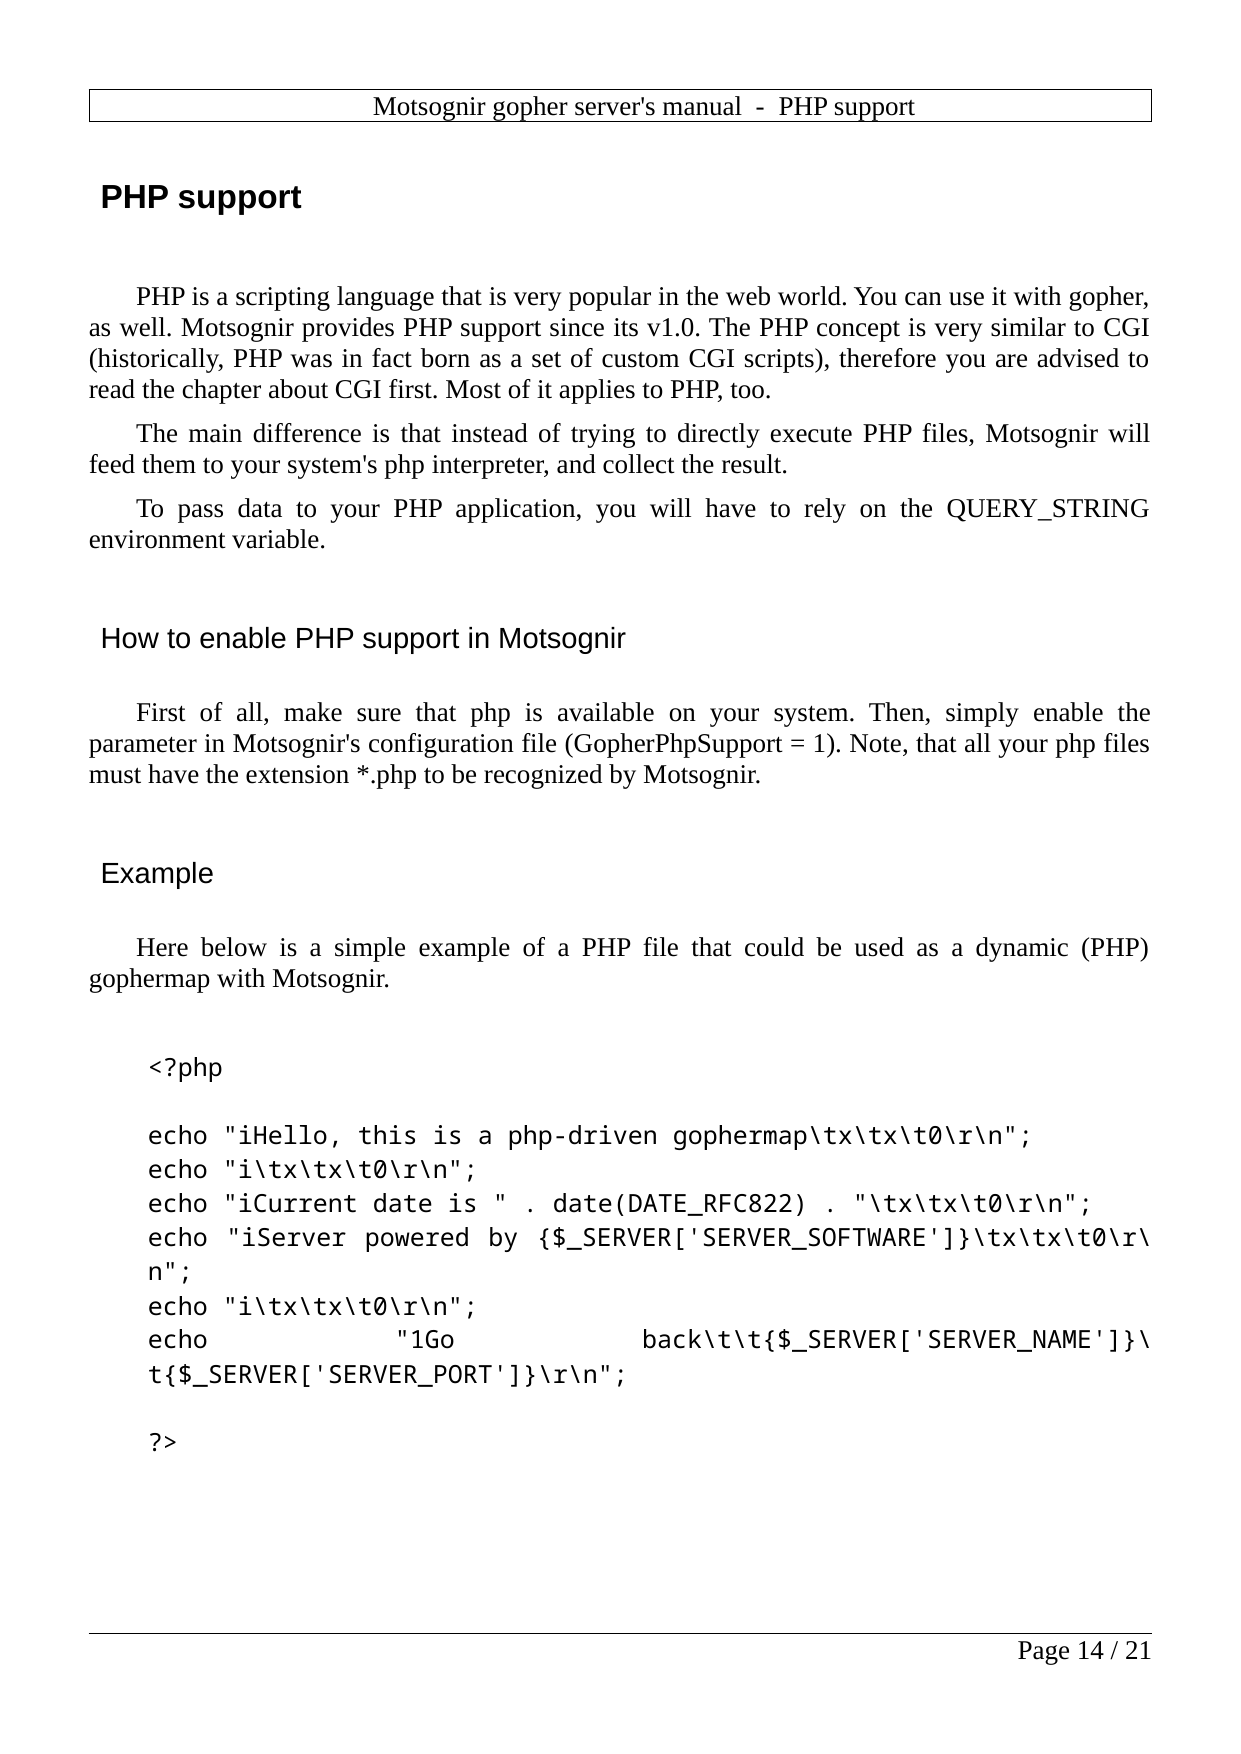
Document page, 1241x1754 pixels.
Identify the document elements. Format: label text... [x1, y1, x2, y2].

text To pass data to your PHP application, you will have to rely on the QUERY_STRING environment variable. [88, 492, 1152, 554]
text echo "i\tx\tx\t0\r\n"; [148, 1288, 1152, 1322]
text echo "1Go back\t\t{$_SERVER['SERVER_NAME']}\t{$_SERVER['SERVER_PORT']}\r\n"; [148, 1322, 1152, 1390]
text ?> [148, 1424, 1152, 1458]
subtitle PHP support [100, 177, 1152, 215]
text echo "i\tx\tx\t0\r\n"; [148, 1152, 1152, 1186]
text PHP is a scripting language that is very popular in the web world. You can use it with gopher, as well. Motsognir provides PHP support since its v1.0. The PHP concept is very similar to CGI (historically, PHP was in fact born as a set of custom CGI scripts), therefore you are advised to read the chapter about CGI first. Most of it applies to PHP, too. [88, 280, 1152, 405]
text echo "iCurrent date is " . date(DATE_RFC822) . "\tx\tx\t0\r\n"; [148, 1186, 1152, 1220]
subtitle How to enable PHP support in Motsognir [100, 621, 1152, 655]
text Here below is a simple example of a PHP file that could be used as a dynamic (PHP) gophermap with Motsognir. [88, 931, 1152, 993]
text echo "iHello, this is a php-driven gophermap\tx\tx\t0\r\n"; [148, 1118, 1152, 1152]
text echo "iServer powered by {$_SERVER['SERVER_SOFTWARE']}\tx\tx\t0\r\n"; [148, 1220, 1152, 1288]
text <?php [148, 1050, 1152, 1084]
subtitle Example [100, 856, 1152, 890]
text The main difference is that instead of trying to directly execute PHP files, Motsognir will feed them to your system's php interpreter, and collect the result. [88, 417, 1152, 479]
text First of all, make sure that php is available on your system. Then, simply enable the parameter in Motsognir's configuration file (GopherPhpSupport = 1). Note, that all your php files must have the extension *.php to be recognized by Motsognir. [88, 696, 1152, 789]
